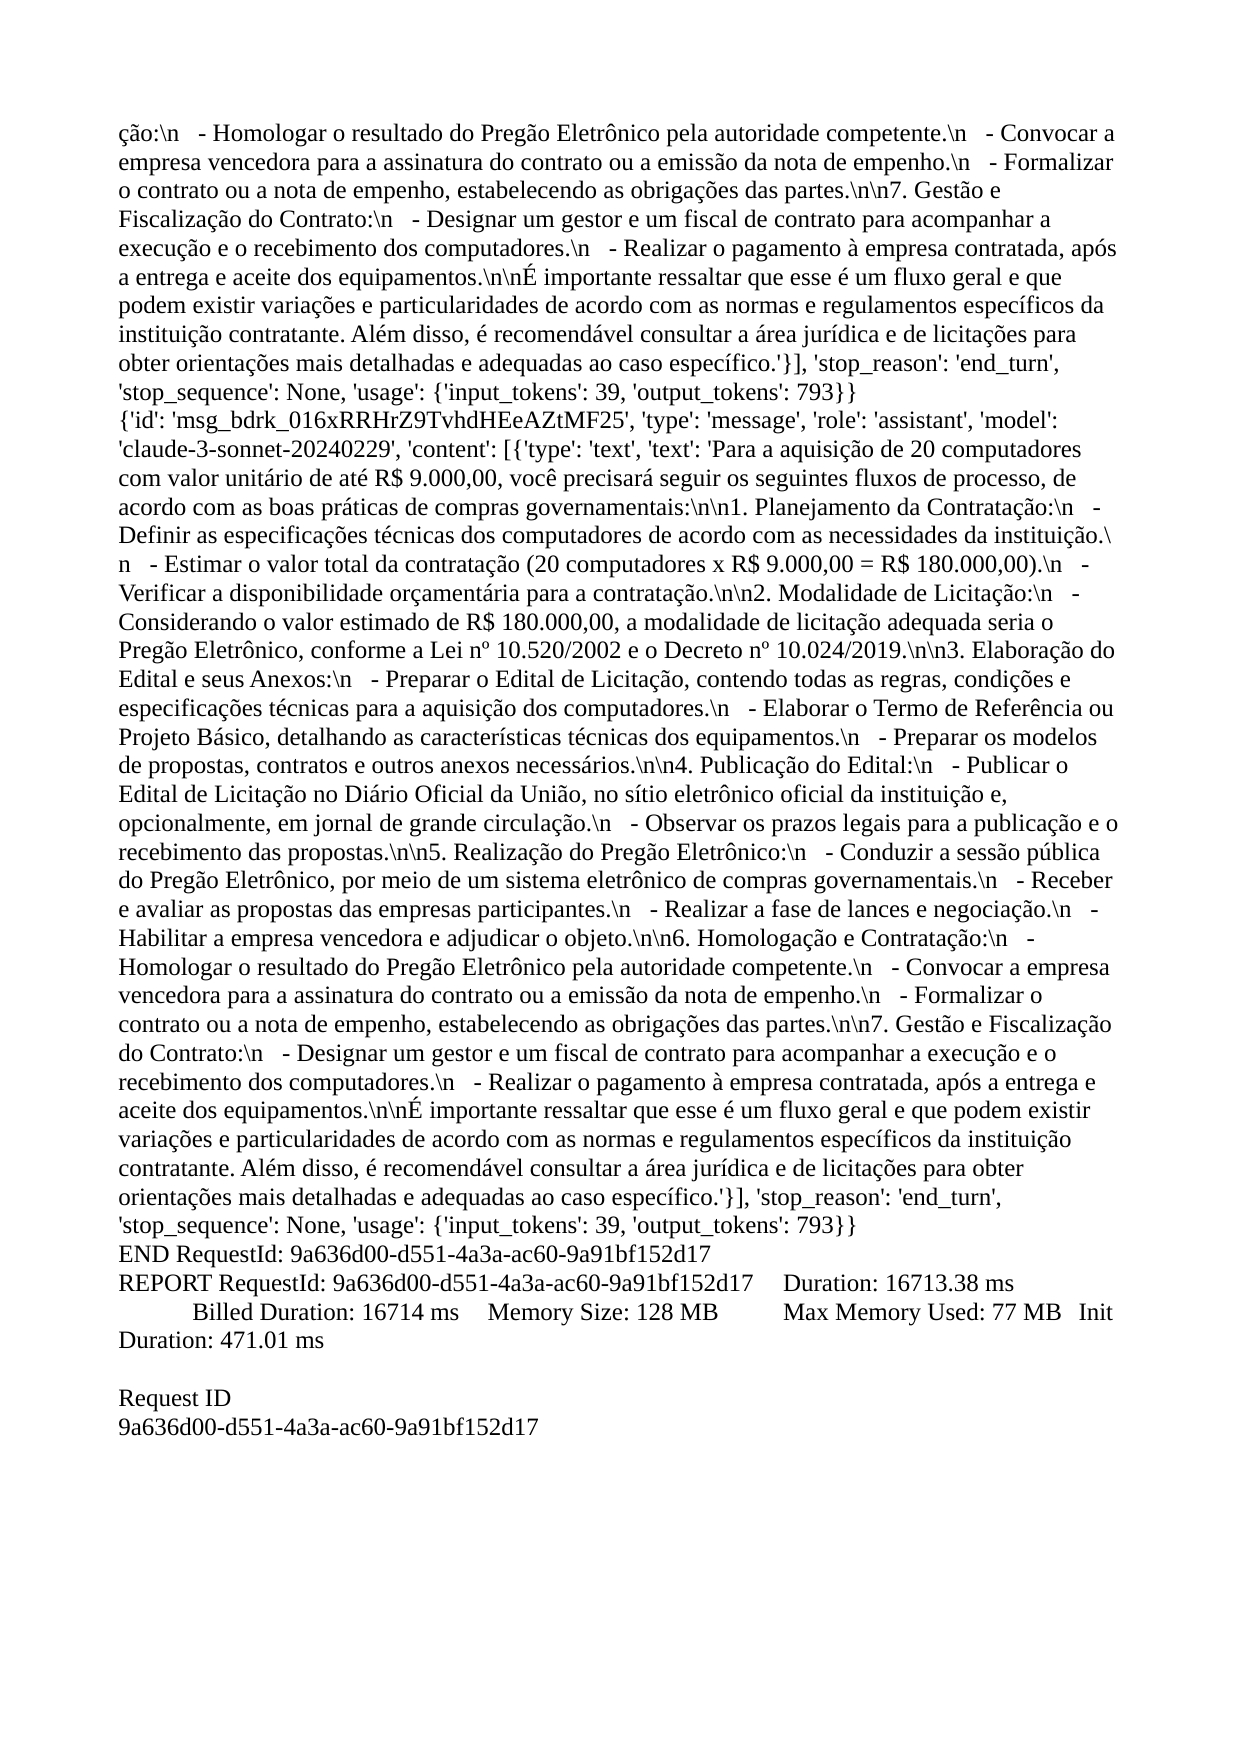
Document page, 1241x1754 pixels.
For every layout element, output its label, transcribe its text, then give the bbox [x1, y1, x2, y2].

text END RequestId: 9a636d00-d551-4a3a-ac60-9a91bf152d17 [118, 1239, 1122, 1268]
text Request ID [118, 1383, 1122, 1412]
text ção:\n - Homologar o resultado do Pregão Eletrônico pela autoridade competente.\n - Convocar a empresa vencedora para a assinatura do contrato ou a emissão da nota de empenho.\n - Formalizar o contrato ou a nota de empenho, estabelecendo as obrigações das partes.\n\n7. Gestão e Fiscalização do Contrato:\n - Designar um gestor e um fiscal de contrato para acompanhar a execução e o recebimento dos computadores.\n - Realizar o pagamento à empresa contratada, após a entrega e aceite dos equipamentos.\n\nÉ importante ressaltar que esse é um fluxo geral e que podem existir variações e particularidades de acordo com as normas e regulamentos específicos da instituição contratante. Além disso, é recomendável consultar a área jurídica e de licitações para obter orientações mais detalhadas e adequadas ao caso específico.'}], 'stop_reason': 'end_turn', 'stop_sequence': None, 'usage': {'input_tokens': 39, 'output_tokens': 793}} [118, 118, 1122, 406]
text {'id': 'msg_bdrk_016xRRHrZ9TvhdHEeAZtMF25', 'type': 'message', 'role': 'assistant', 'model': 'claude-3-sonnet-20240229', 'content': [{'type': 'text', 'text': 'Para a aquisição de 20 computadores com valor unitário de até R$ 9.000,00, você precisará seguir os seguintes fluxos de processo, de acordo com as boas práticas de compras governamentais:\n\n1. Planejamento da Contratação:\n - Definir as especificações técnicas dos computadores de acordo com as necessidades da instituição.\n - Estimar o valor total da contratação (20 computadores x R$ 9.000,00 = R$ 180.000,00).\n - Verificar a disponibilidade orçamentária para a contratação.\n\n2. Modalidade de Licitação:\n - Considerando o valor estimado de R$ 180.000,00, a modalidade de licitação adequada seria o Pregão Eletrônico, conforme a Lei nº 10.520/2002 e o Decreto nº 10.024/2019.\n\n3. Elaboração do Edital e seus Anexos:\n - Preparar o Edital de Licitação, contendo todas as regras, condições e especificações técnicas para a aquisição dos computadores.\n - Elaborar o Termo de Referência ou Projeto Básico, detalhando as características técnicas dos equipamentos.\n - Preparar os modelos de propostas, contratos e outros anexos necessários.\n\n4. Publicação do Edital:\n - Publicar o Edital de Licitação no Diário Oficial da União, no sítio eletrônico oficial da instituição e, opcionalmente, em jornal de grande circulação.\n - Observar os prazos legais para a publicação e o recebimento das propostas.\n\n5. Realização do Pregão Eletrônico:\n - Conduzir a sessão pública do Pregão Eletrônico, por meio de um sistema eletrônico de compras governamentais.\n - Receber e avaliar as propostas das empresas participantes.\n - Realizar a fase de lances e negociação.\n - Habilitar a empresa vencedora e adjudicar o objeto.\n\n6. Homologação e Contratação:\n - Homologar o resultado do Pregão Eletrônico pela autoridade competente.\n - Convocar a empresa vencedora para a assinatura do contrato ou a emissão da nota de empenho.\n - Formalizar o contrato ou a nota de empenho, estabelecendo as obrigações das partes.\n\n7. Gestão e Fiscalização do Contrato:\n - Designar um gestor e um fiscal de contrato para acompanhar a execução e o recebimento dos computadores.\n - Realizar o pagamento à empresa contratada, após a entrega e aceite dos equipamentos.\n\nÉ importante ressaltar que esse é um fluxo geral e que podem existir variações e particularidades de acordo com as normas e regulamentos específicos da instituição contratante. Além disso, é recomendável consultar a área jurídica e de licitações para obter orientações mais detalhadas e adequadas ao caso específico.'}], 'stop_reason': 'end_turn', 'stop_sequence': None, 'usage': {'input_tokens': 39, 'output_tokens': 793}} [118, 406, 1122, 1239]
text 9a636d00-d551-4a3a-ac60-9a91bf152d17 [118, 1412, 1122, 1441]
text REPORT RequestId: 9a636d00-d551-4a3a-ac60-9a91bf152d17 Duration: 16713.38 ms Billed Duration: 16714 ms Memory Size: 128 MB Max Memory Used: 77 MB Init Duration: 471.01 ms [118, 1268, 1122, 1354]
